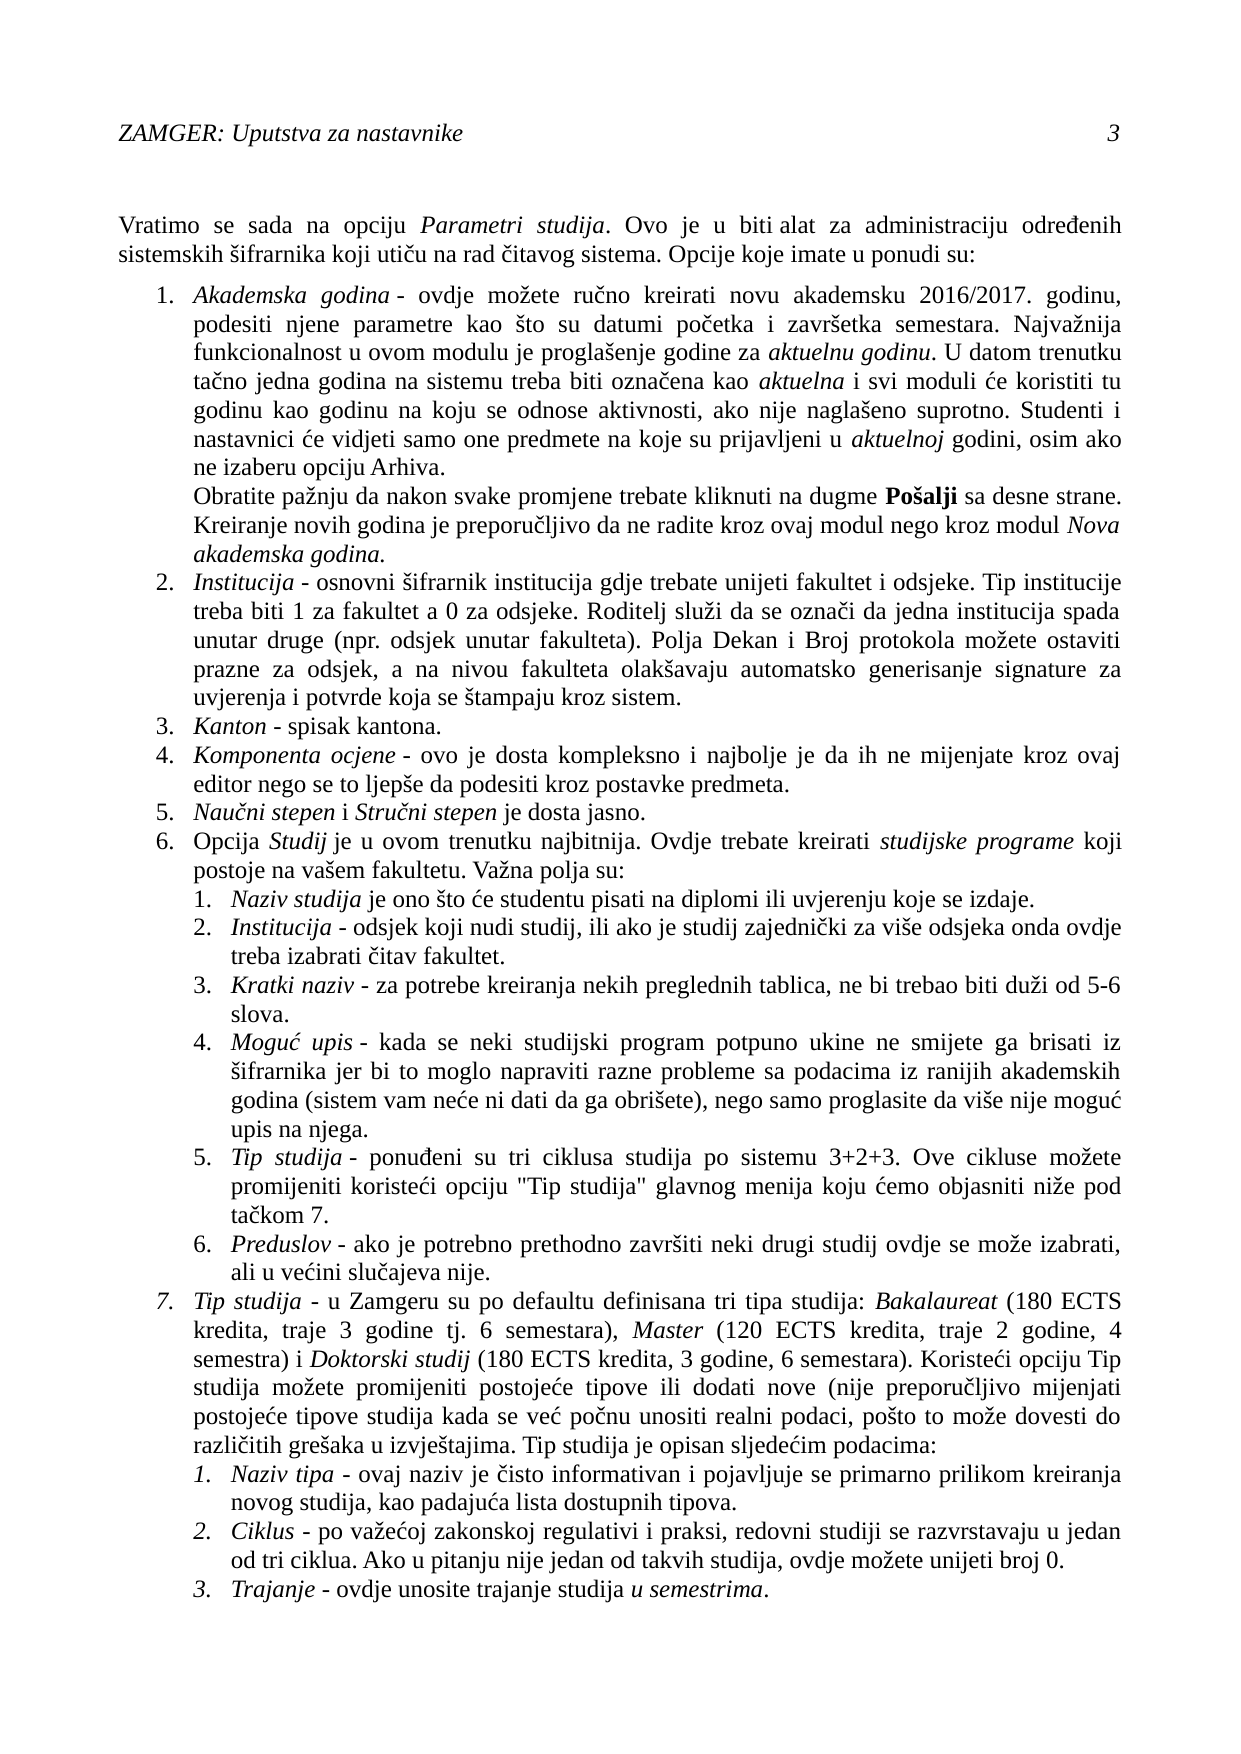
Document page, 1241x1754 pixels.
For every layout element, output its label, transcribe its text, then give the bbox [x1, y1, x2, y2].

list Tip studija - ponuđeni su tri ciklusa studija po sistemu 3+2+3. Ove cikluse možete promijeniti koristeći opciju "Tip studija" glavnog menija koju ćemo objasniti niže pod tačkom 7. [193, 1142, 1122, 1229]
list Institucija - osnovni šifrarnik institucija gdje trebate unijeti fakultet i odsjeke. Tip institucije treba biti 1 za fakultet a 0 za odsjeke. Roditelj služi da se označi da jedna institucija spada unutar druge (npr. odsjek unutar fakulteta). Polja Dekan i Broj protokola možete ostaviti prazne za odsjek, a na nivou fakulteta olakšavaju automatsko generisanje signature za uvjerenja i potvrde koja se štampaju kroz sistem. [156, 567, 1122, 711]
list Naziv studija je ono što će studentu pisati na diplomi ili uvjerenju koje se izdaje. [193, 884, 1122, 912]
list Naučni stepen i Stručni stepen je dosta jasno. [156, 797, 1122, 826]
list Obratite pažnju da nakon svake promjene trebate kliknuti na dugme Pošalji sa desne strane. Kreiranje novih godina je preporučljivo da ne radite kroz ovaj modul nego kroz modul Nova akademska godina. [156, 481, 1122, 567]
list Kratki naziv - za potrebe kreiranja nekih preglednih tablica, ne bi trebao biti duži od 5-6 slova. [193, 970, 1122, 1027]
list Opcija Studij je u ovom trenutku najbitnija. Ovdje trebate kreirati studijske programe koji postoje na vašem fakultetu. Važna polja su: [156, 826, 1122, 884]
list Tip studija - u Zamgeru su po defaultu definisana tri tipa studija: Bakalaureat (180 ECTS kredita, traje 3 godine tj. 6 semestara), Master (120 ECTS kredita, traje 2 godine, 4 semestra) i Doktorski studij (180 ECTS kredita, 3 godine, 6 semestara). Koristeći opciju Tip studija možete promijeniti postojeće tipove ili dodati nove (nije preporučljivo mijenjati postojeće tipove studija kada se već počnu unositi realni podaci, pošto to može dovesti do različitih grešaka u izvještajima. Tip studija je opisan sljedećim podacima: [156, 1286, 1122, 1459]
list Moguć upis - kada se neki studijski program potpuno ukine ne smijete ga brisati iz šifrarnika jer bi to moglo napraviti razne probleme sa podacima iz ranijih akademskih godina (sistem vam neće ni dati da ga obrišete), nego samo proglasite da više nije moguć upis na njega. [193, 1027, 1122, 1142]
list Preduslov - ako je potrebno prethodno završiti neki drugi studij ovdje se može izabrati, ali u većini slučajeva nije. [193, 1229, 1122, 1286]
list Komponenta ocjene - ovo je dosta kompleksno i najbolje je da ih ne mijenjate kroz ovaj editor nego se to ljepše da podesiti kroz postavke predmeta. [156, 740, 1122, 797]
list Trajanje - ovdje unosite trajanje studija u semestrima. [193, 1574, 1122, 1602]
list Institucija - odsjek koji nudi studij, ili ako je studij zajednički za više odsjeka onda ovdje treba izabrati čitav fakultet. [193, 912, 1122, 970]
list Ciklus - po važećoj zakonskoj regulativi i praksi, redovni studiji se razvrstavaju u jedan od tri ciklua. Ako u pitanju nije jedan od takvih studija, ovdje možete unijeti broj 0. [193, 1516, 1122, 1574]
list Akademska godina - ovdje možete ručno kreirati novu akademsku 2016/2017. godinu, podesiti njene parametre kao što su datumi početka i završetka semestara. Najvažnija funkcionalnost u ovom modulu je proglašenje godine za aktuelnu godinu. U datom trenutku tačno jedna godina na sistemu treba biti označena kao aktuelna i svi moduli će koristiti tu godinu kao godinu na koju se odnose aktivnosti, ako nije naglašeno suprotno. Studenti i nastavnici će vidjeti samo one predmete na koje su prijavljeni u aktuelnoj godini, osim ako ne izaberu opciju Arhiva. [156, 280, 1122, 481]
list Kanton - spisak kantona. [156, 711, 1122, 740]
list Naziv tipa - ovaj naziv je čisto informativan i pojavljuje se primarno prilikom kreiranja novog studija, kao padajuća lista dostupnih tipova. [193, 1459, 1122, 1516]
text Vratimo se sada na opciju Parametri studija. Ovo je u biti alat za administraciju određenih sistemskih šifrarnika koji utiču na rad čitavog sistema. Opcije koje imate u ponudi su: [118, 210, 1122, 267]
